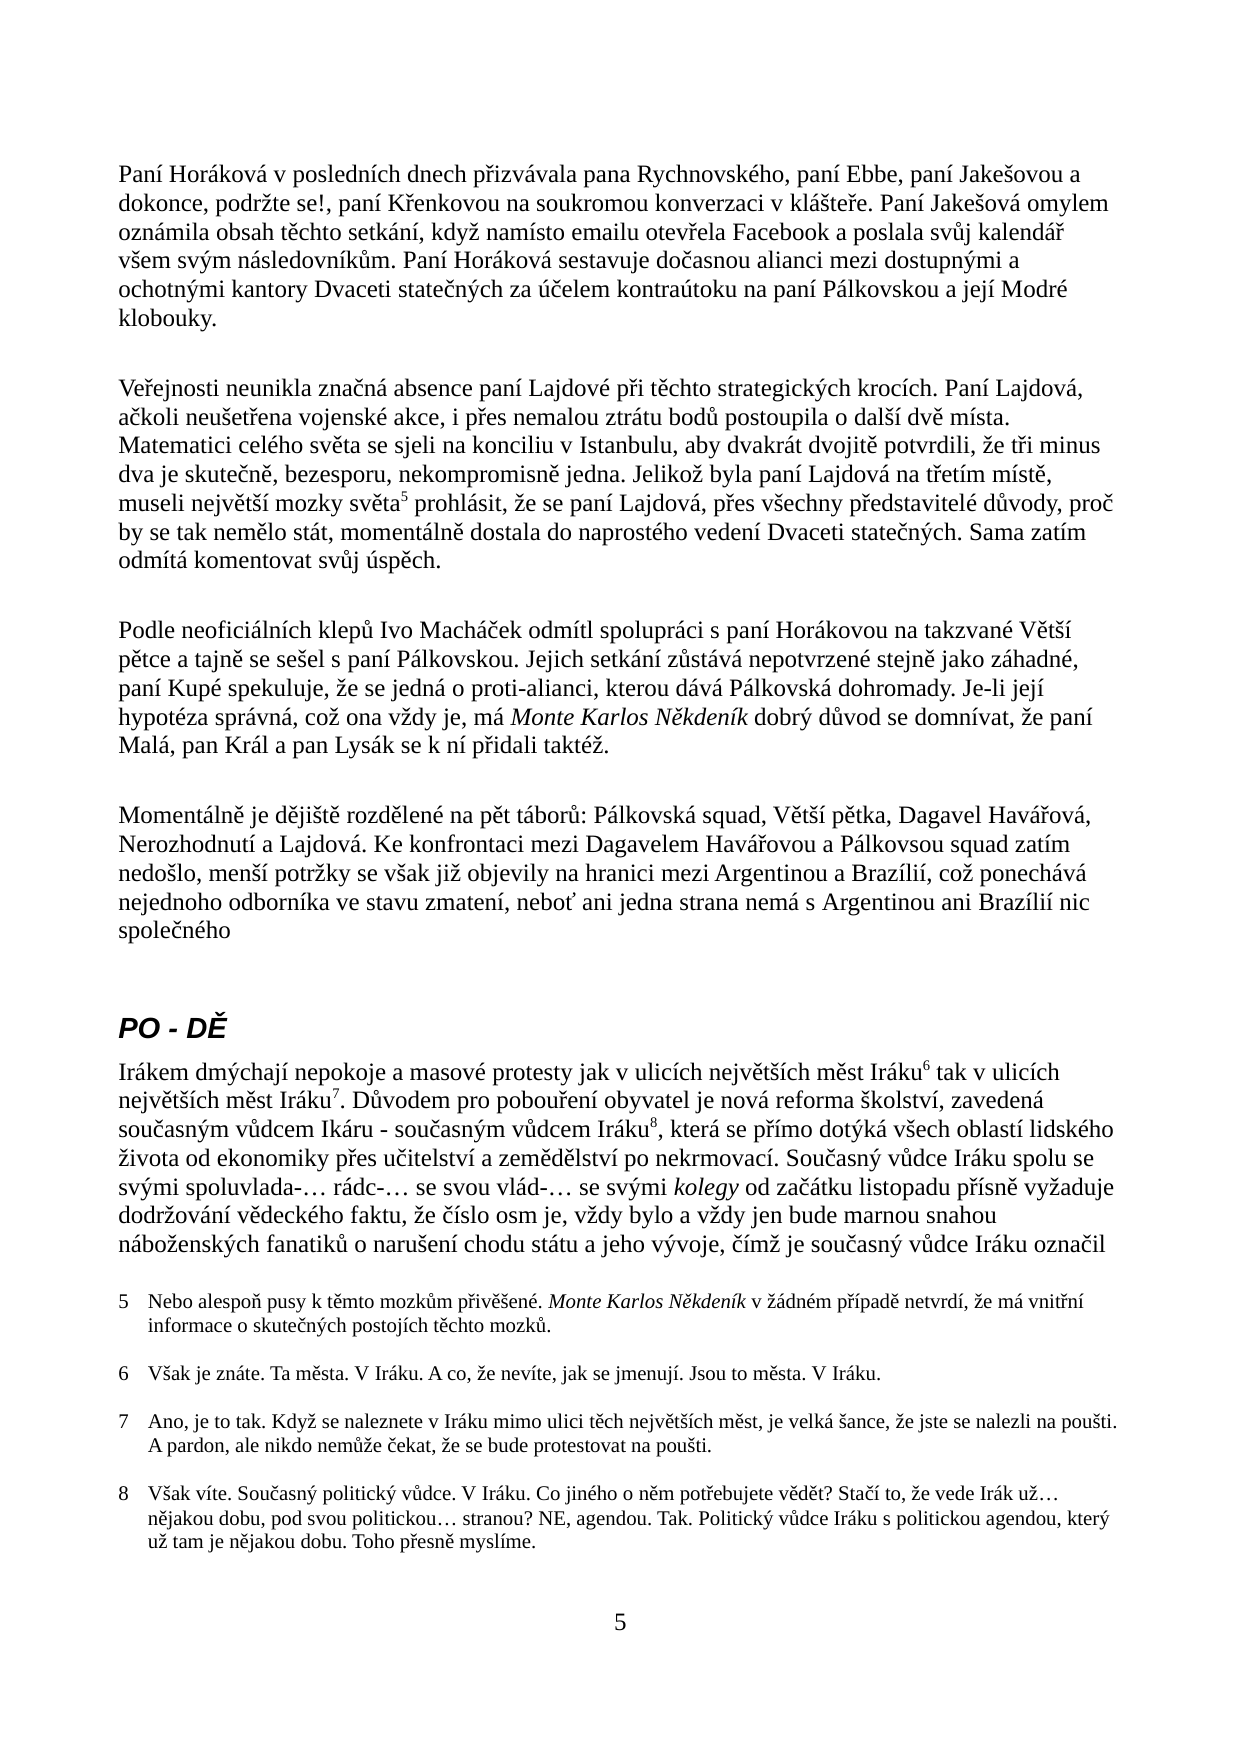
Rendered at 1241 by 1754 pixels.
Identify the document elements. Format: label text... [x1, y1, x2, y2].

text Ano, je to tak. Když se naleznete v Iráku mimo ulici těch největších měst, je velká šance, že jste se nalezli na poušti. A pardon, ale nikdo nemůže čekat, že se bude protestovat na poušti. [118, 1409, 1122, 1481]
text Však je znáte. Ta města. V Iráku. A co, že nevíte, jak se jmenují. Jsou to města. V Iráku. [118, 1361, 1122, 1409]
text Irákem dmýchají nepokoje a masové protesty jak v ulicích největších měst Iráku tak v ulicích největších měst Iráku. Důvodem pro pobouření obyvatel je nová reforma školství, zavedená současným vůdcem Ikáru - současným vůdcem Iráku, která se přímo dotýká všech oblastí lidského života od ekonomiky přes učitelství a zemědělství po nekrmovací. Současný vůdce Iráku spolu se svými spoluvlada-… rádc-… se svou vlád-… se svými kolegy od začátku listopadu přísně vyžaduje dodržování vědeckého faktu, že číslo osm je, vždy bylo a vždy jen bude marnou snahou náboženských fanatiků o narušení chodu státu a jeho vývoje, čímž je současný vůdce Iráku označil [118, 1057, 1122, 1258]
text Podle neoficiálních klepů Ivo Macháček odmítl spolupráci s paní Horákovou na takzvané Větší pětce a tajně se sešel s paní Pálkovskou. Jejich setkání zůstává nepotvrzené stejně jako záhadné, paní Kupé spekuluje, že se jedná o proti-alianci, kterou dává Pálkovská dohromady. Je-li její hypotéza správná, což ona vždy je, má Monte Karlos Někdeník dobrý důvod se domnívat, že paní Malá, pan Král a pan Lysák se k ní přidali taktéž. [118, 616, 1122, 788]
text [118, 118, 1122, 147]
text Paní Horáková v posledních dnech přizvávala pana Rychnovského, paní Ebbe, paní Jakešovou a dokonce, podržte se!, paní Křenkovou na soukromou konverzaci v klášteře. Paní Jakešová omylem oznámila obsah těchto setkání, když namísto emailu otevřela Facebook a poslala svůj kalendář všem svým následovníkům. Paní Horáková sestavuje dočasnou alianci mezi dostupnými a ochotnými kantory Dvaceti statečných za účelem kontraútoku na paní Pálkovskou a její Modré klobouky. [118, 159, 1122, 361]
text Však víte. Současný politický vůdce. V Iráku. Co jiného o něm potřebujete vědět? Stačí to, že vede Irák už… nějakou dobu, pod svou politickou… stranou? NE, agendou. Tak. Politický vůdce Iráku s politickou agendou, který už tam je nějakou dobu. Toho přesně myslíme. [118, 1481, 1122, 1578]
text Nebo alespoň pusy k těmto mozkům přivěšené. Monte Karlos Někdeník v žádném případě netvrdí, že má vnitřní informace o skutečných postojích těchto mozků. [118, 1289, 1122, 1361]
subtitle PO - DĚ [118, 1011, 1122, 1044]
text Veřejnosti neunikla značná absence paní Lajdové při těchto strategických krocích. Paní Lajdová, ačkoli neušetřena vojenské akce, i přes nemalou ztrátu bodů postoupila o další dvě místa. Matematici celého světa se sjeli na konciliu v Istanbulu, aby dvakrát dvojitě potvrdili, že tři minus dva je skutečně, bezesporu, nekompromisně jedna. Jelikož byla paní Lajdová na třetím místě, museli největší mozky světa prohlásit, že se paní Lajdová, přes všechny představitelé důvody, proč by se tak nemělo stát, momentálně dostala do naprostého vedení Dvaceti statečných. Sama zatím odmítá komentovat svůj úspěch. [118, 373, 1122, 603]
text Momentálně je dějiště rozdělené na pět táborů: Pálkovská squad, Větší pětka, Dagavel Havářová, Nerozhodnutí a Lajdová. Ke konfrontaci mezi Dagavelem Havářovou a Pálkovsou squad zatím nedošlo, menší potržky se však již objevily na hranici mezi Argentinou a Brazílií, což ponechává nejednoho odborníka ve stavu zmatení, neboť ani jedna strana nemá s Argentinou ani Brazílií nic společného [118, 801, 1122, 973]
